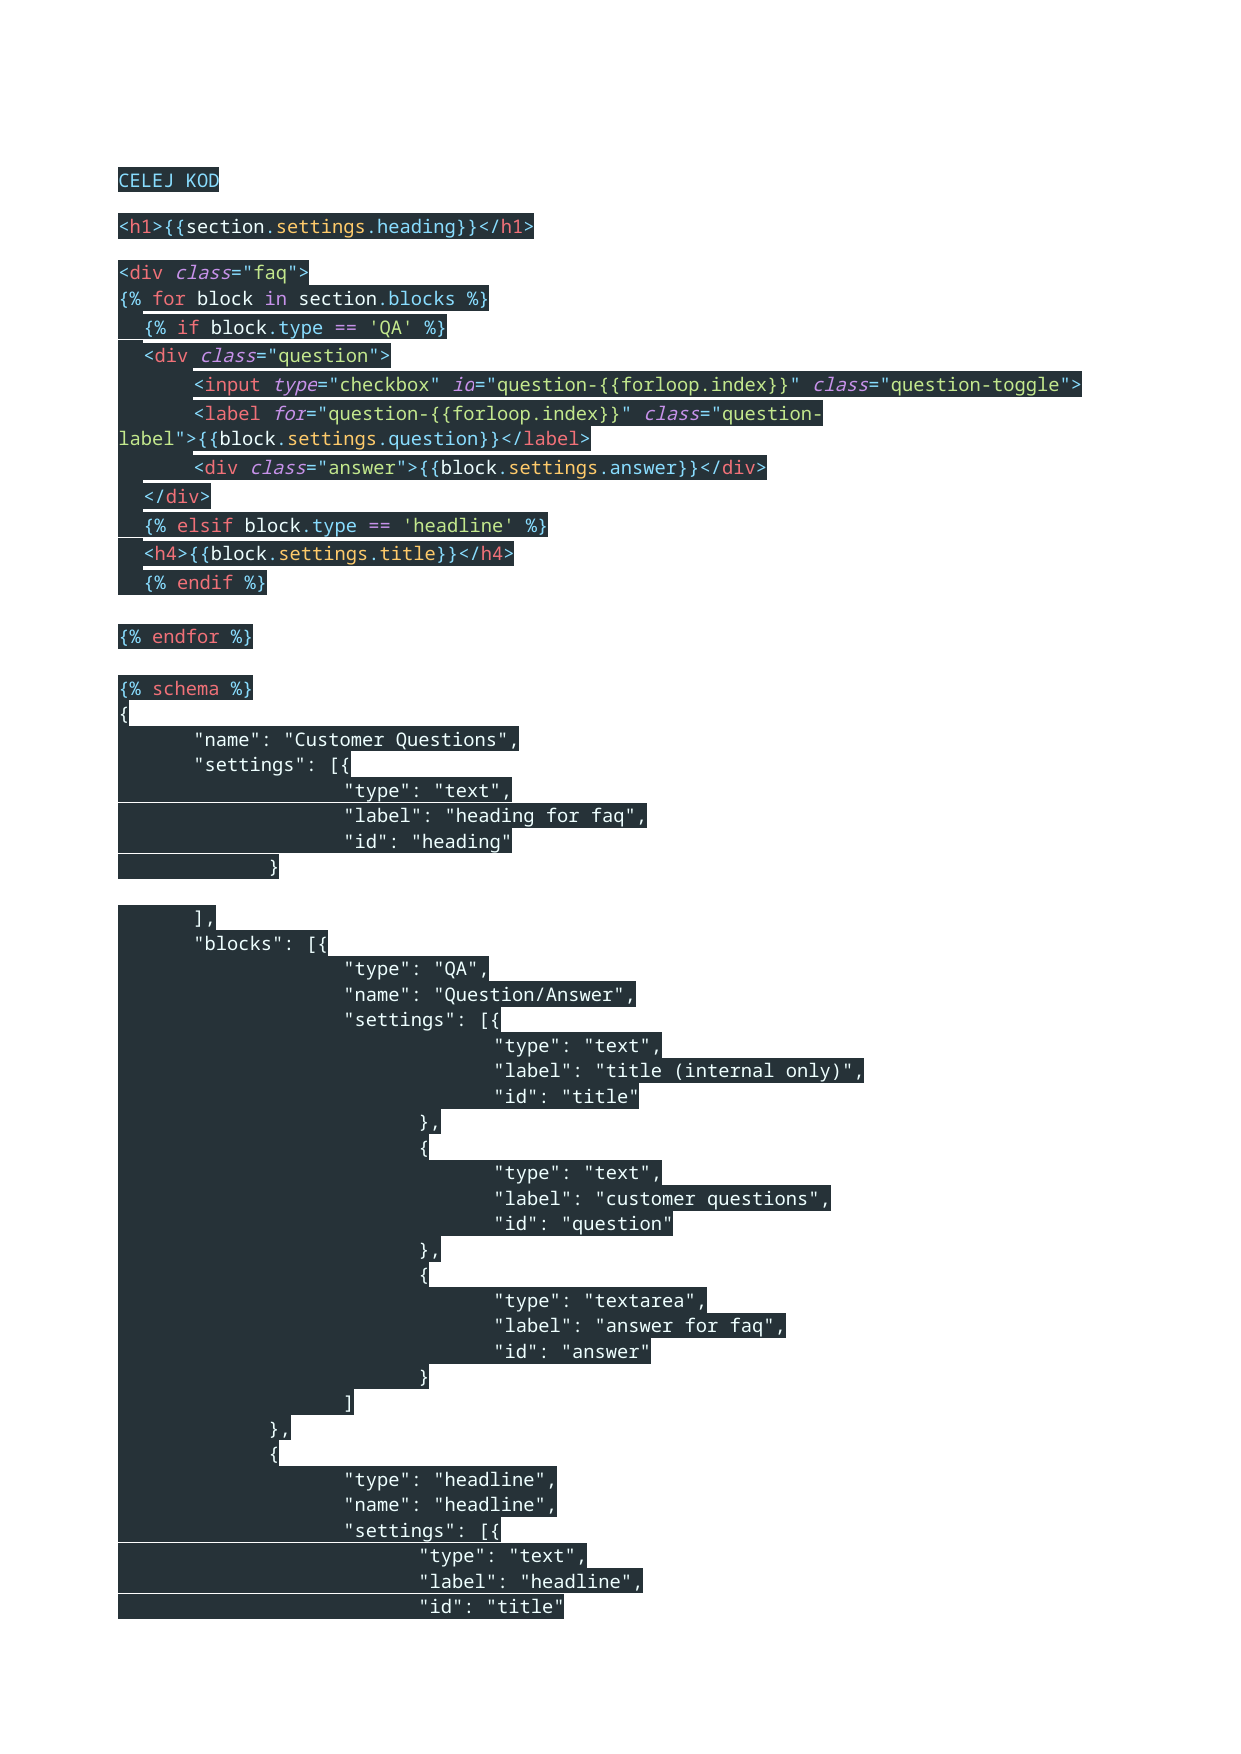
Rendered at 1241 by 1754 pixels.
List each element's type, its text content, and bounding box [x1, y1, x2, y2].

text "name": "Question/Answer", [118, 981, 1122, 1007]
text }, [118, 1109, 1122, 1134]
text "label": "answer for faq", [118, 1313, 1122, 1338]
text <input type="checkbox" id="question-{{forloop.index}}" class="question-toggle"> [118, 368, 1122, 397]
text { [118, 700, 1122, 726]
text "id": "answer" [118, 1338, 1122, 1364]
text "label": "title (internal only)", [118, 1058, 1122, 1083]
text </div> [118, 480, 1122, 509]
text "type": "QA", [118, 956, 1122, 981]
text { [118, 1134, 1122, 1160]
text <div class="question"> [118, 339, 1122, 368]
text { [118, 1440, 1122, 1466]
text "type": "headline", [118, 1466, 1122, 1491]
text { [118, 1262, 1122, 1287]
text "id": "heading" [118, 828, 1122, 853]
text {% schema %} [118, 675, 1122, 700]
text CELEJ KOD [118, 167, 1122, 192]
text {% if block.type == 'QA' %} [118, 311, 1122, 339]
text } [118, 853, 1122, 879]
text "id": "question" [118, 1211, 1122, 1236]
text "id": "title" [118, 1083, 1122, 1109]
text ], [118, 904, 1122, 930]
text "type": "text", [118, 1542, 1122, 1568]
text "blocks": [{ [118, 930, 1122, 956]
text {% endfor %} [118, 624, 1122, 649]
text <h1>{{section.settings.heading}}</h1> [118, 213, 1122, 239]
text "type": "text", [118, 1160, 1122, 1185]
text "label": "headline", [118, 1568, 1122, 1593]
text "name": "headline", [118, 1491, 1122, 1517]
text "type": "text", [118, 1032, 1122, 1058]
text {% endif %} [118, 566, 1122, 595]
text "type": "text", [118, 777, 1122, 802]
text }, [118, 1236, 1122, 1262]
text {% for block in section.blocks %} [118, 285, 1122, 311]
text <h4>{{block.settings.title}}</h4> [118, 537, 1122, 566]
text } [118, 1364, 1122, 1389]
text {% elsif block.type == 'headline' %} [118, 509, 1122, 537]
text "label": "customer questions", [118, 1185, 1122, 1211]
text "settings": [{ [118, 1007, 1122, 1032]
text ] [118, 1389, 1122, 1415]
text "label": "heading for faq", [118, 802, 1122, 828]
text "name": "Customer Questions", [118, 726, 1122, 751]
text "id": "title" [118, 1593, 1122, 1619]
text <div class="faq"> [118, 260, 1122, 285]
text }, [118, 1415, 1122, 1440]
text <div class="answer">{{block.settings.answer}}</div> [118, 451, 1122, 480]
text "type": "textarea", [118, 1287, 1122, 1313]
text "settings": [{ [118, 751, 1122, 777]
text "settings": [{ [118, 1517, 1122, 1542]
text <label for="question-{{forloop.index}}" class="question-label">{{block.settings.question}}</label> [118, 397, 1122, 451]
